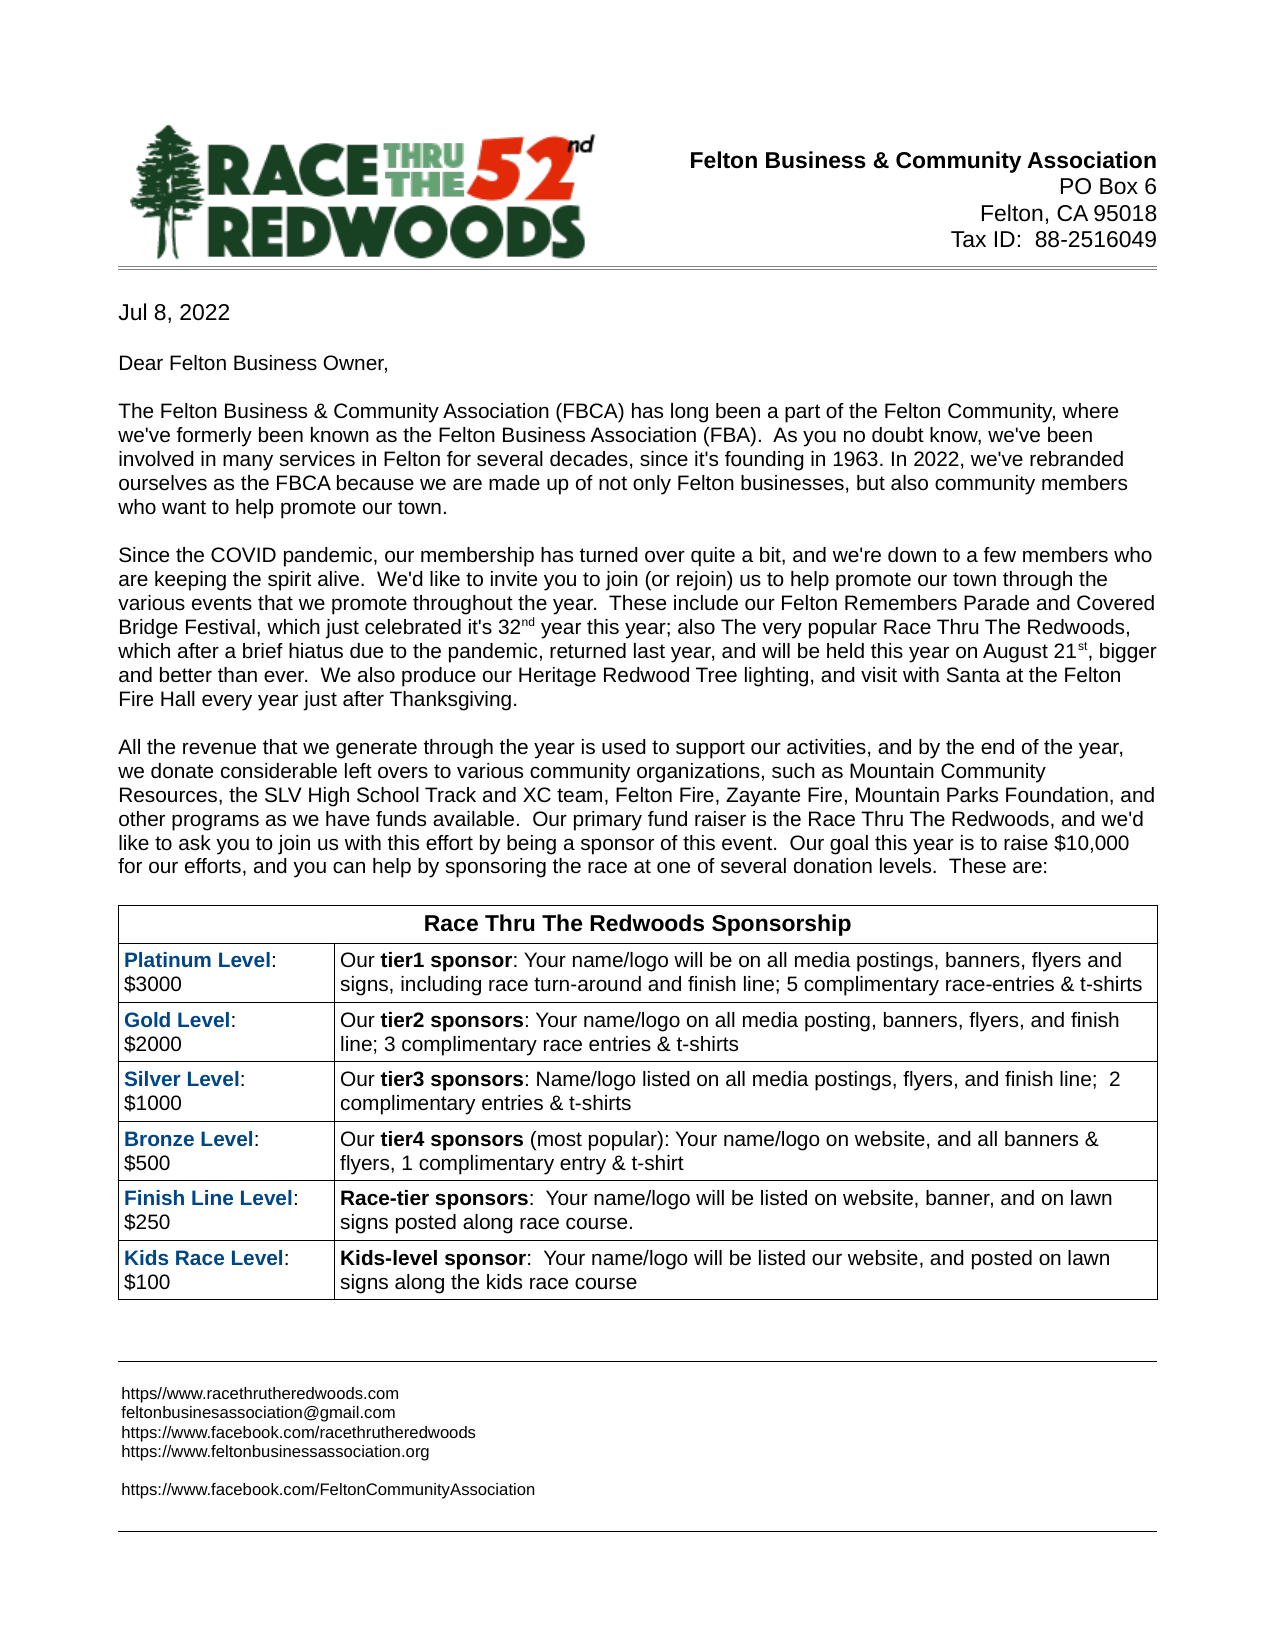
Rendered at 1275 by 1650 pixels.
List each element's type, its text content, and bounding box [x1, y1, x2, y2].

text The Felton Business & Community Association (FBCA) has long been a part of the Felton Community, where we've formerly been known as the Felton Business Association (FBA). As you no doubt know, we've been involved in many services in Felton for several decades, since it's founding in 1963. In 2022, we've rebranded ourselves as the FBCA because we are made up of not only Felton businesses, but also community members who want to help promote our town. [118, 399, 1157, 519]
table_cell Gold Level: $2000 [119, 1003, 334, 1061]
text Jul 8, 2022 [118, 298, 1157, 325]
table_cell Finish Line Level: $250 [119, 1181, 334, 1240]
text PO Box 6 [606, 173, 1157, 199]
table_cell Platinum Level: $3000 [119, 944, 334, 1002]
text Felton Business & Community Association [606, 147, 1157, 173]
text Since the COVID pandemic, our membership has turned over quite a bit, and we're down to a few members who are keeping the spirit alive. We'd like to invite you to join (or rejoin) us to help promote our town through the various events that we promote throughout the year. These include our Felton Remembers Parade and Covered Bridge Festival, which just celebrated it's 32nd year this year; also The very popular Race Thru The Redwoods, which after a brief hiatus due to the pandemic, returned last year, and will be held this year on August 21st, bigger and better than ever. We also produce our Heritage Redwood Tree lighting, and visit with Santa at the Felton Fire Hall every year just after Thanksgiving. [118, 543, 1157, 711]
text All the revenue that we generate through the year is used to support our activities, and by the end of the year, we donate considerable left overs to various community organizations, such as Mountain Community Resources, the SLV High School Track and XC team, Felton Fire, Zayante Fire, Mountain Parks Foundation, and other programs as we have funds available. Our primary fund raiser is the Race Thru The Redwoods, and we'd like to ask you to join us with this effort by being a sponsor of this event. Our goal this year is to raise $10,000 for our efforts, and you can help by sponsoring the race at one of several donation levels. These are: [118, 734, 1157, 878]
text Tax ID: 88-2516049 [606, 226, 1157, 252]
table_cell Bronze Level: $500 [119, 1122, 334, 1180]
table_cell Our tier2 sponsors: Your name/logo on all media posting, banners, flyers, and finish line; 3 complimentary race entries & t-shirts [335, 1003, 1157, 1061]
table_cell Race-tier sponsors: Your name/logo will be listed on website, banner, and on lawn signs posted along race course. [335, 1181, 1157, 1240]
table_cell Our tier3 sponsors: Name/logo listed on all media postings, flyers, and finish line; 2 complimentary entries & t-shirts [335, 1062, 1157, 1121]
table_cell Our tier1 sponsor: Your name/logo will be on all media postings, banners, flyers and signs, including race turn-around and finish line; 5 complimentary race-entries & t-shirts [335, 944, 1157, 1002]
picture [117, 118, 606, 269]
text Dear Felton Business Owner, [118, 351, 1157, 375]
table_cell Kids-level sponsor: Your name/logo will be listed our website, and posted on lawn signs along the kids race course [335, 1241, 1157, 1299]
table_header Race Thru The Redwoods Sponsorship [119, 906, 1157, 942]
table_cell Our tier4 sponsors (most popular): Your name/logo on website, and all banners & flyers, 1 complimentary entry & t-shirt [335, 1122, 1157, 1180]
text Felton, CA 95018 [606, 199, 1157, 226]
table_cell Kids Race Level: $100 [119, 1241, 334, 1299]
table_cell Silver Level: $1000 [119, 1062, 334, 1121]
